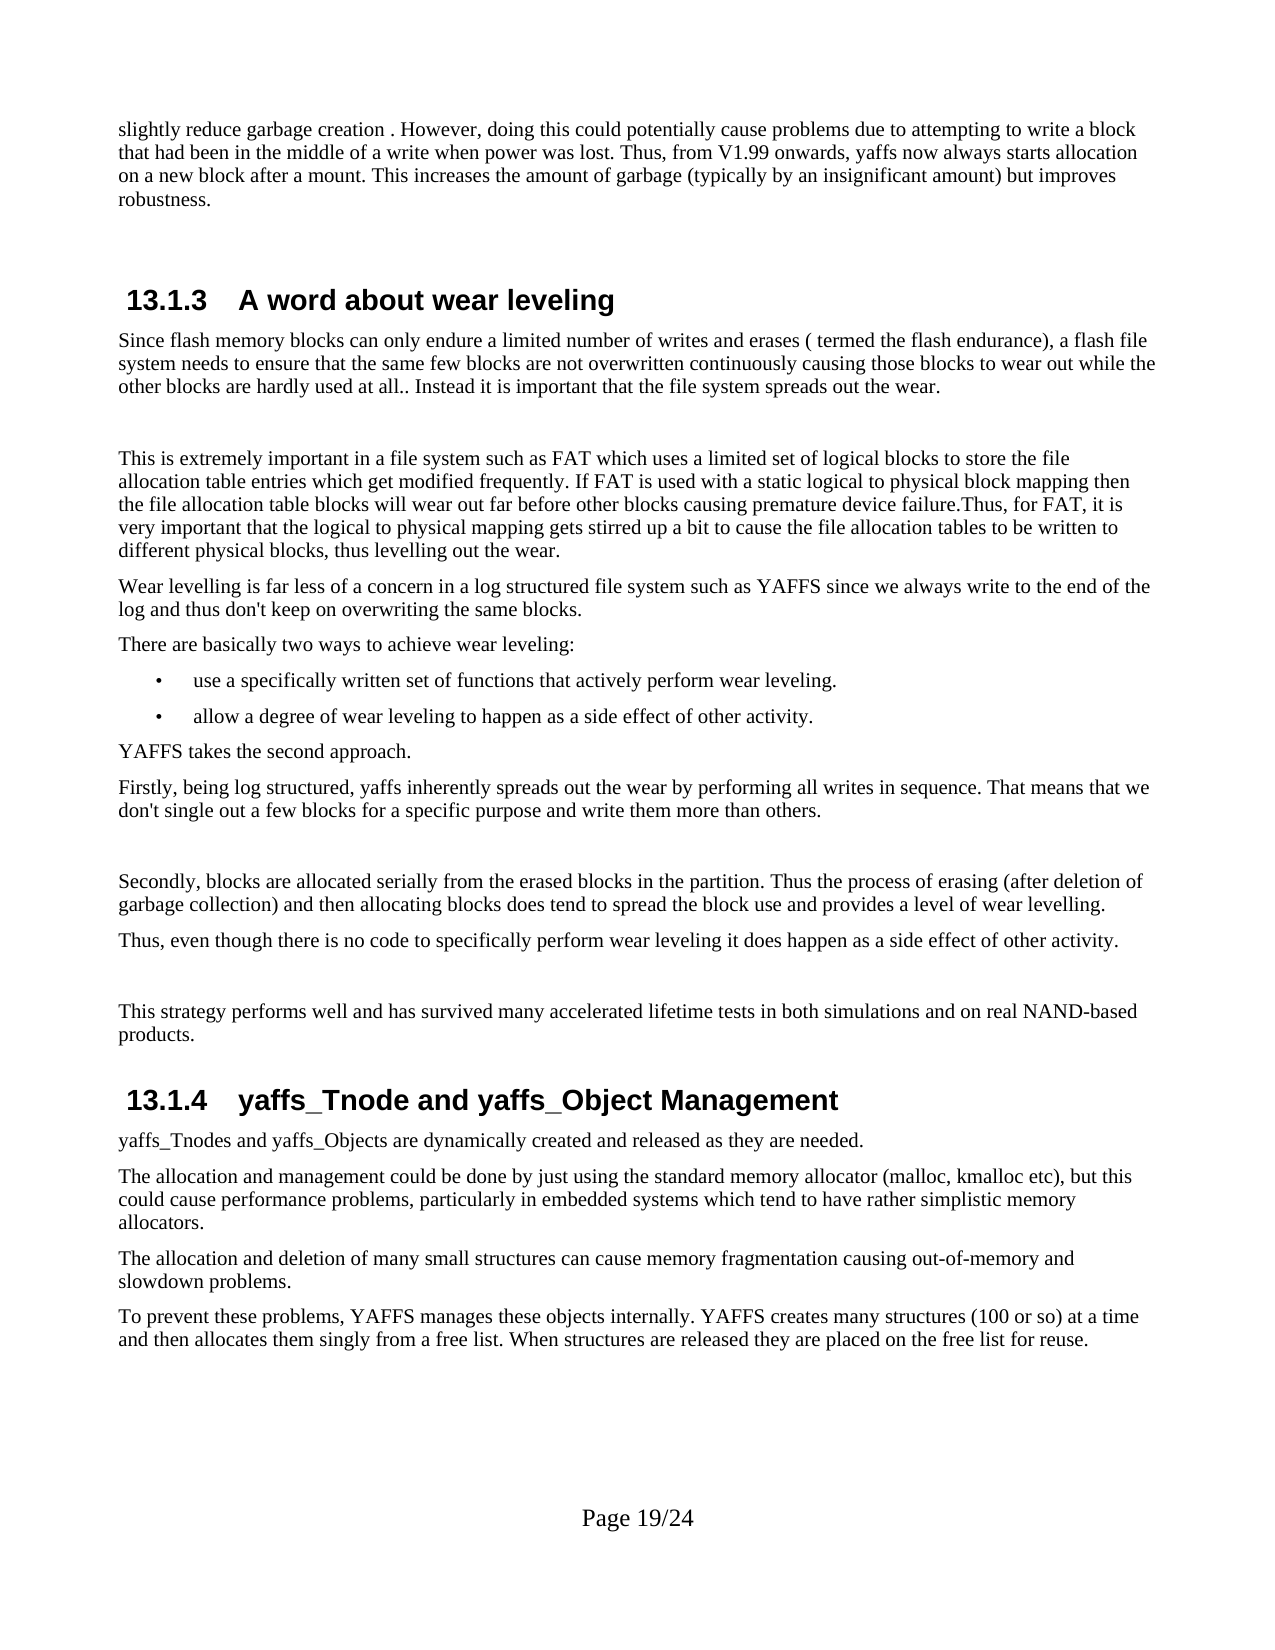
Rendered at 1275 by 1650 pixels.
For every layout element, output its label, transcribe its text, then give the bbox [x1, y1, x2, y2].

text Secondly, blocks are allocated serially from the erased blocks in the partition. Thus the process of erasing (after deletion of garbage collection) and then allocating blocks does tend to spread the block use and provides a level of wear levelling. [118, 870, 1157, 916]
text This strategy performs well and has survived many accelerated lifetime tests in both simulations and on real NAND-based products. [118, 1000, 1157, 1046]
text To prevent these problems, YAFFS manages these objects internally. YAFFS creates many structures (100 or so) at a time and then allocates them singly from a free list. When structures are released they are placed on the free list for reuse. [118, 1305, 1157, 1351]
subtitle yaffs_Tnode and yaffs_Object Management [118, 1084, 1157, 1116]
text Wear levelling is far less of a concern in a log structured file system such as YAFFS since we always write to the end of the log and thus don't keep on overwriting the same blocks. [118, 574, 1157, 621]
text Firstly, being log structured, yaffs inherently spreads out the wear by performing all writes in sequence. That means that we don't single out a few blocks for a specific purpose and write them more than others. [118, 776, 1157, 822]
subtitle A word about wear leveling [118, 284, 1157, 316]
text yaffs_Tnodes and yaffs_Objects are dynamically created and released as they are needed. [118, 1129, 1157, 1152]
text slightly reduce garbage creation . However, doing this could potentially cause problems due to attempting to write a block that had been in the middle of a write when power was lost. Thus, from V1.99 onwards, yaffs now always starts allocation on a new block after a mount. This increases the amount of garbage (typically by an insignificant amount) but improves robustness. [118, 118, 1157, 211]
text Since flash memory blocks can only endure a limited number of writes and erases ( termed the flash endurance), a flash file system needs to ensure that the same few blocks are not overwritten continuously causing those blocks to wear out while the other blocks are hardly used at all.. Instead it is important that the file system spreads out the wear. [118, 329, 1157, 398]
list allow a degree of wear leveling to happen as a side effect of other activity. [156, 704, 1157, 728]
text YAFFS takes the second approach. [118, 740, 1157, 763]
text This is extremely important in a file system such as FAT which uses a limited set of logical blocks to store the file allocation table entries which get modified frequently. If FAT is used with a static logical to physical block mapping then the file allocation table blocks will wear out far before other blocks causing premature device failure.Thus, for FAT, it is very important that the logical to physical mapping gets stirred up a bit to cause the file allocation tables to be written to different physical blocks, thus levelling out the wear. [118, 446, 1157, 562]
text The allocation and management could be done by just using the standard memory allocator (malloc, kmalloc etc), but this could cause performance problems, particularly in embedded systems which tend to have rather simplistic memory allocators. [118, 1164, 1157, 1234]
text The allocation and deletion of many small structures can cause memory fragmentation causing out-of-memory and slowdown problems. [118, 1246, 1157, 1293]
list use a specifically written set of functions that actively perform wear leveling. [156, 669, 1157, 692]
text There are basically two ways to achieve wear leveling: [118, 633, 1157, 656]
text Thus, even though there is no code to specifically perform wear leveling it does happen as a side effect of other activity. [118, 929, 1157, 952]
